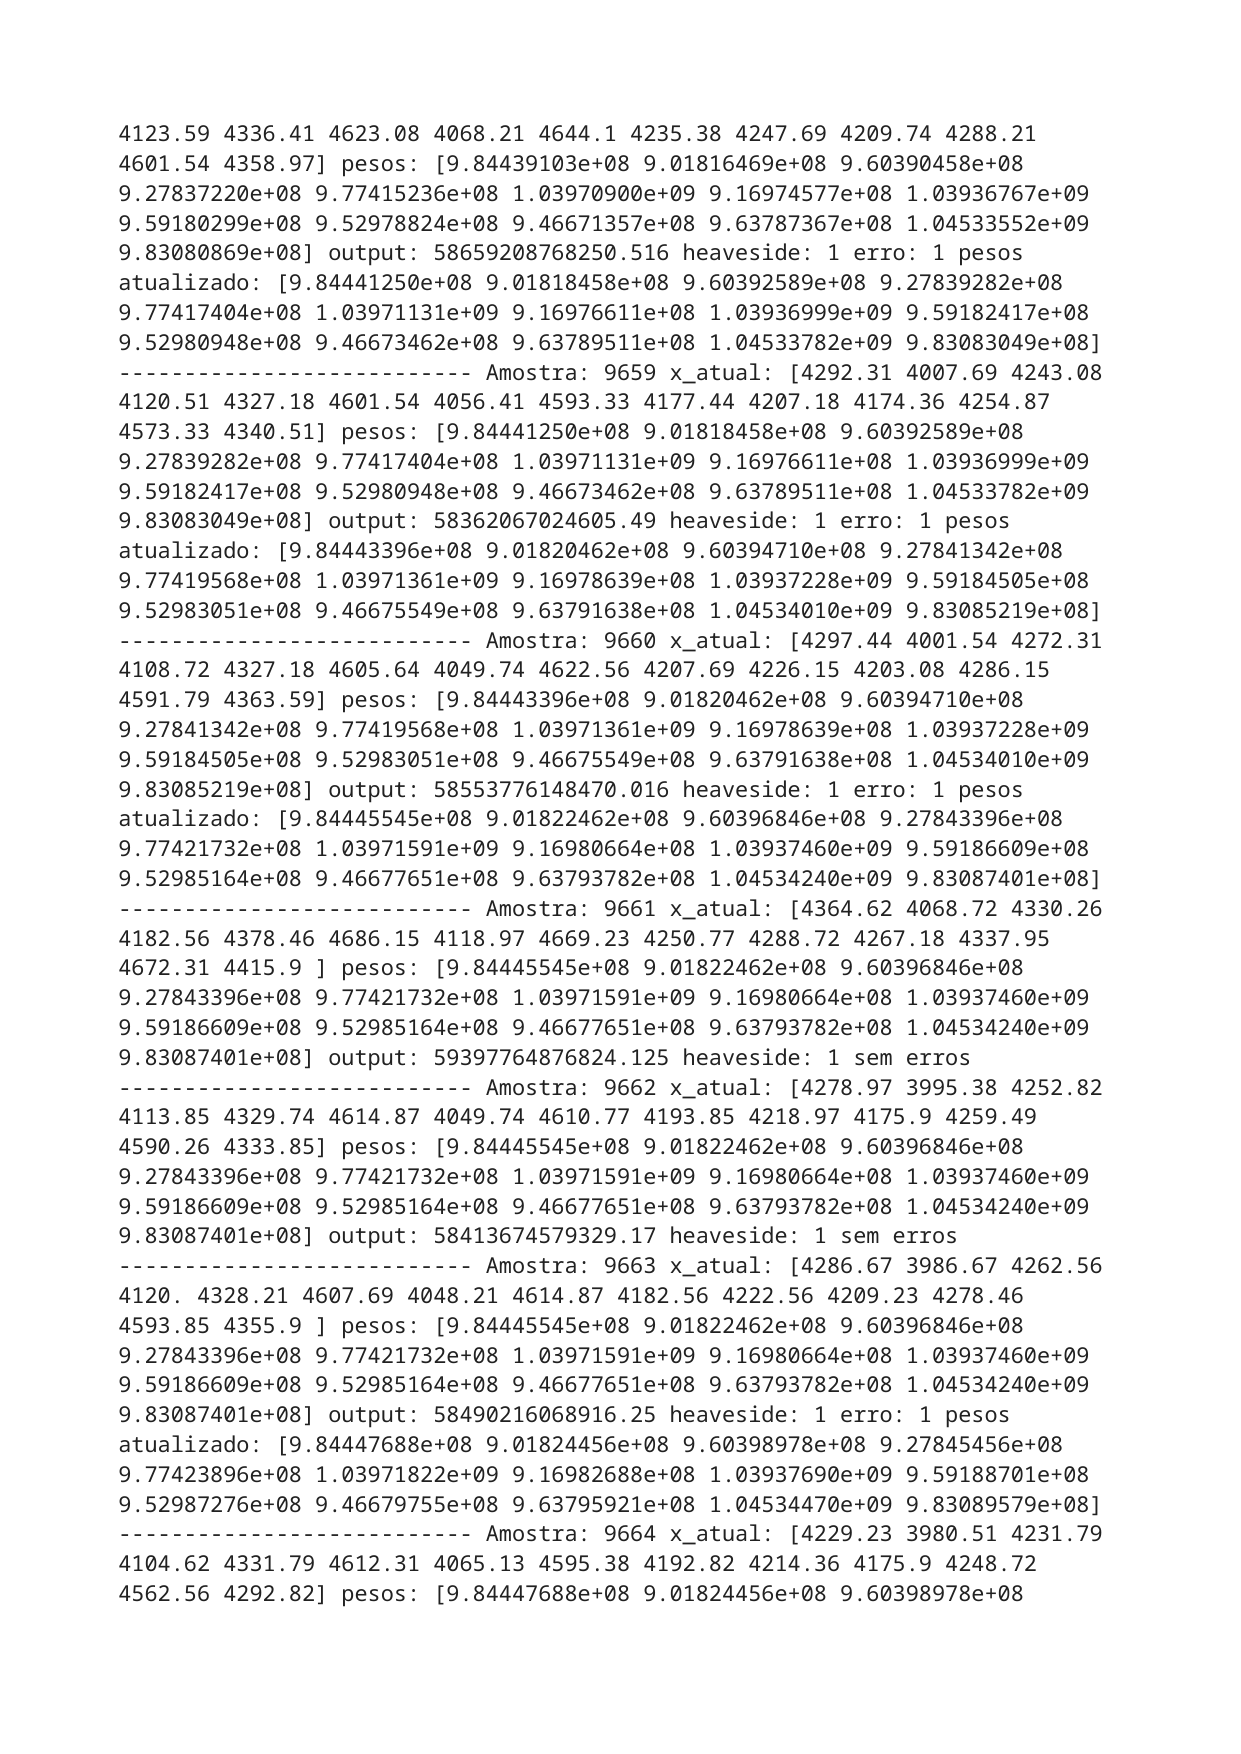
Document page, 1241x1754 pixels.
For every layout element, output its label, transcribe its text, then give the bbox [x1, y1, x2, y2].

text 4123.59 4336.41 4623.08 4068.21 4644.1 4235.38 4247.69 4209.74 4288.21 4601.54 4358.97] pesos: [9.84439103e+08 9.01816469e+08 9.60390458e+08 9.27837220e+08 9.77415236e+08 1.03970900e+09 9.16974577e+08 1.03936767e+09 9.59180299e+08 9.52978824e+08 9.46671357e+08 9.63787367e+08 1.04533552e+09 9.83080869e+08] output: 58659208768250.516 heaveside: 1 erro: 1 pesos atualizado: [9.84441250e+08 9.01818458e+08 9.60392589e+08 9.27839282e+08 9.77417404e+08 1.03971131e+09 9.16976611e+08 1.03936999e+09 9.59182417e+08 9.52980948e+08 9.46673462e+08 9.63789511e+08 1.04533782e+09 9.83083049e+08] --------------------------- Amostra: 9659 x_atual: [4292.31 4007.69 4243.08 4120.51 4327.18 4601.54 4056.41 4593.33 4177.44 4207.18 4174.36 4254.87 4573.33 4340.51] pesos: [9.84441250e+08 9.01818458e+08 9.60392589e+08 9.27839282e+08 9.77417404e+08 1.03971131e+09 9.16976611e+08 1.03936999e+09 9.59182417e+08 9.52980948e+08 9.46673462e+08 9.63789511e+08 1.04533782e+09 9.83083049e+08] output: 58362067024605.49 heaveside: 1 erro: 1 pesos atualizado: [9.84443396e+08 9.01820462e+08 9.60394710e+08 9.27841342e+08 9.77419568e+08 1.03971361e+09 9.16978639e+08 1.03937228e+09 9.59184505e+08 9.52983051e+08 9.46675549e+08 9.63791638e+08 1.04534010e+09 9.83085219e+08] --------------------------- Amostra: 9660 x_atual: [4297.44 4001.54 4272.31 4108.72 4327.18 4605.64 4049.74 4622.56 4207.69 4226.15 4203.08 4286.15 4591.79 4363.59] pesos: [9.84443396e+08 9.01820462e+08 9.60394710e+08 9.27841342e+08 9.77419568e+08 1.03971361e+09 9.16978639e+08 1.03937228e+09 9.59184505e+08 9.52983051e+08 9.46675549e+08 9.63791638e+08 1.04534010e+09 9.83085219e+08] output: 58553776148470.016 heaveside: 1 erro: 1 pesos atualizado: [9.84445545e+08 9.01822462e+08 9.60396846e+08 9.27843396e+08 9.77421732e+08 1.03971591e+09 9.16980664e+08 1.03937460e+09 9.59186609e+08 9.52985164e+08 9.46677651e+08 9.63793782e+08 1.04534240e+09 9.83087401e+08] --------------------------- Amostra: 9661 x_atual: [4364.62 4068.72 4330.26 4182.56 4378.46 4686.15 4118.97 4669.23 4250.77 4288.72 4267.18 4337.95 4672.31 4415.9 ] pesos: [9.84445545e+08 9.01822462e+08 9.60396846e+08 9.27843396e+08 9.77421732e+08 1.03971591e+09 9.16980664e+08 1.03937460e+09 9.59186609e+08 9.52985164e+08 9.46677651e+08 9.63793782e+08 1.04534240e+09 9.83087401e+08] output: 59397764876824.125 heaveside: 1 sem erros --------------------------- Amostra: 9662 x_atual: [4278.97 3995.38 4252.82 4113.85 4329.74 4614.87 4049.74 4610.77 4193.85 4218.97 4175.9 4259.49 4590.26 4333.85] pesos: [9.84445545e+08 9.01822462e+08 9.60396846e+08 9.27843396e+08 9.77421732e+08 1.03971591e+09 9.16980664e+08 1.03937460e+09 9.59186609e+08 9.52985164e+08 9.46677651e+08 9.63793782e+08 1.04534240e+09 9.83087401e+08] output: 58413674579329.17 heaveside: 1 sem erros --------------------------- Amostra: 9663 x_atual: [4286.67 3986.67 4262.56 4120. 4328.21 4607.69 4048.21 4614.87 4182.56 4222.56 4209.23 4278.46 4593.85 4355.9 ] pesos: [9.84445545e+08 9.01822462e+08 9.60396846e+08 9.27843396e+08 9.77421732e+08 1.03971591e+09 9.16980664e+08 1.03937460e+09 9.59186609e+08 9.52985164e+08 9.46677651e+08 9.63793782e+08 1.04534240e+09 9.83087401e+08] output: 58490216068916.25 heaveside: 1 erro: 1 pesos atualizado: [9.84447688e+08 9.01824456e+08 9.60398978e+08 9.27845456e+08 9.77423896e+08 1.03971822e+09 9.16982688e+08 1.03937690e+09 9.59188701e+08 9.52987276e+08 9.46679755e+08 9.63795921e+08 1.04534470e+09 9.83089579e+08] --------------------------- Amostra: 9664 x_atual: [4229.23 3980.51 4231.79 4104.62 4331.79 4612.31 4065.13 4595.38 4192.82 4214.36 4175.9 4248.72 4562.56 4292.82] pesos: [9.84447688e+08 9.01824456e+08 9.60398978e+08 [118, 118, 1122, 1608]
